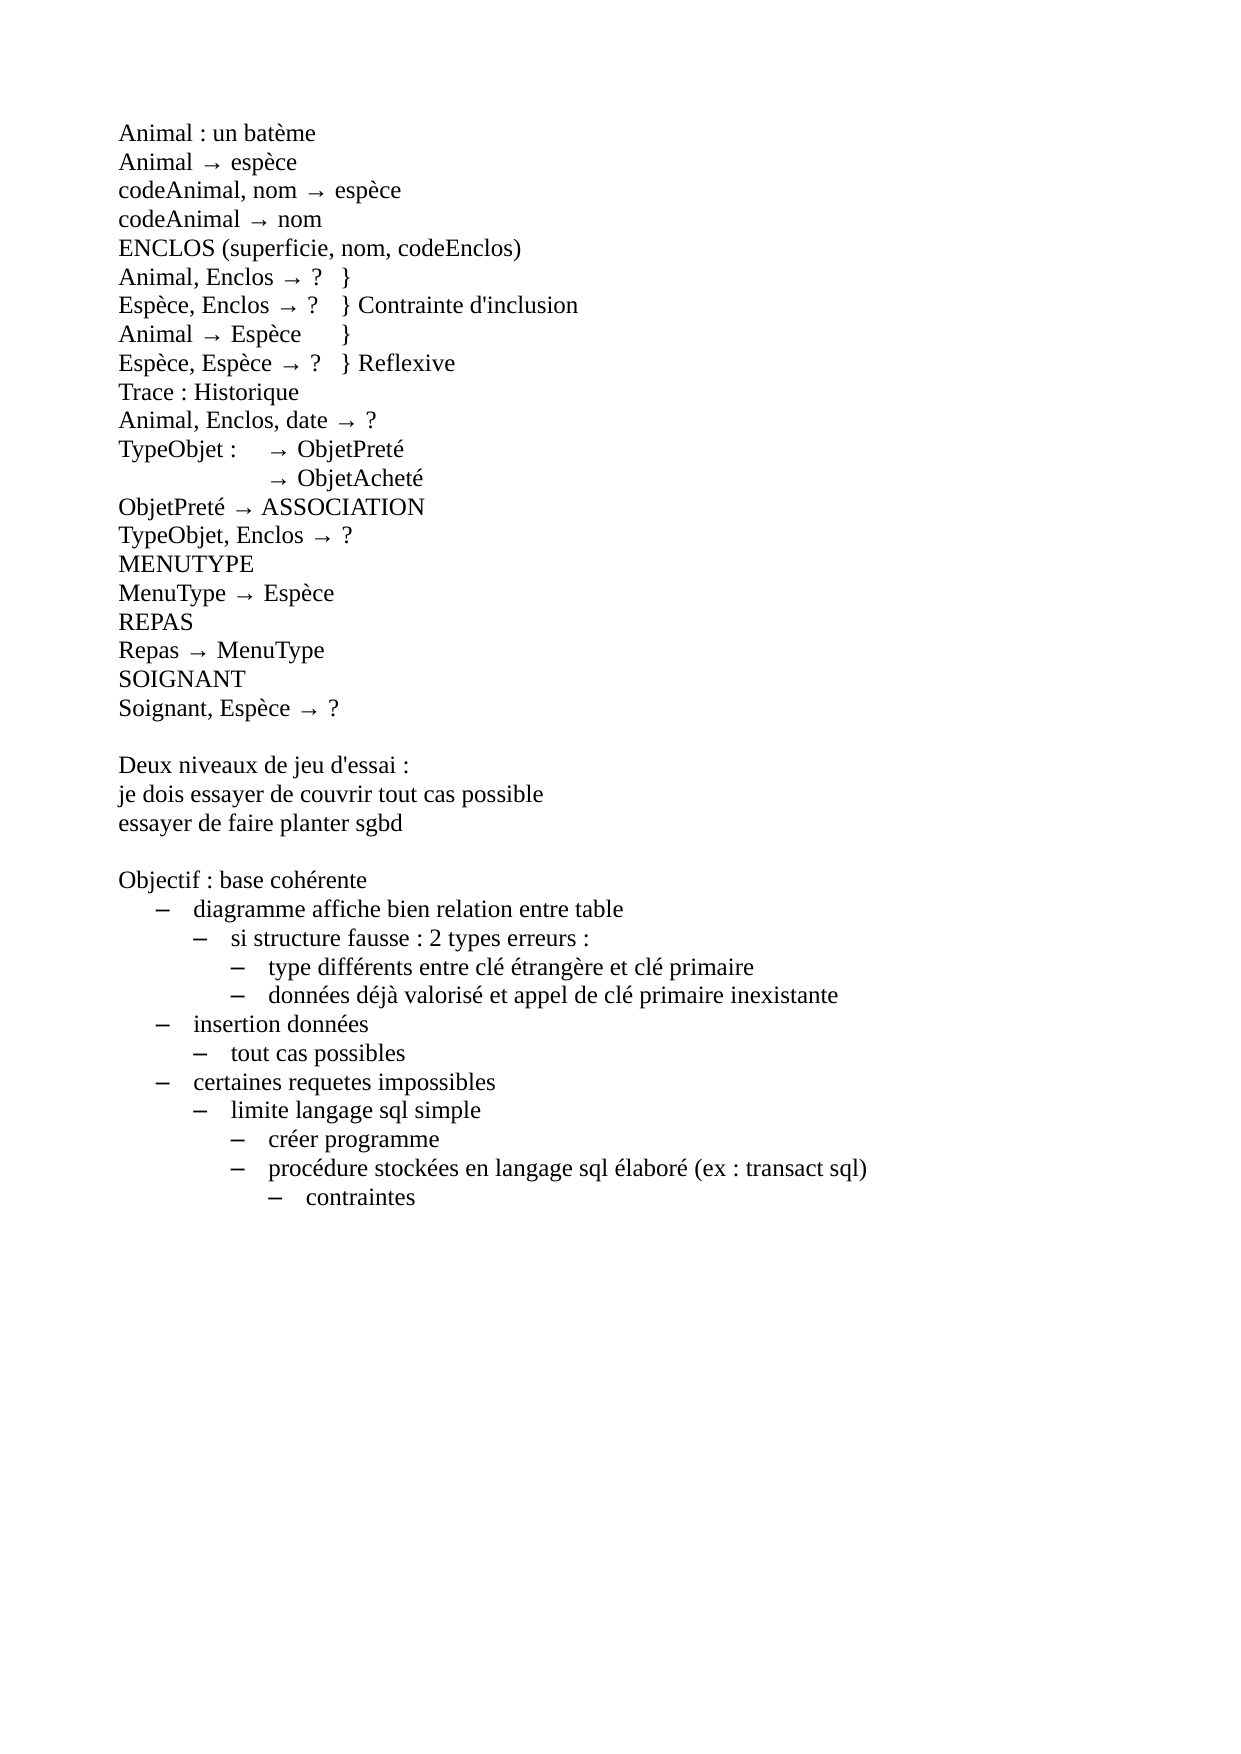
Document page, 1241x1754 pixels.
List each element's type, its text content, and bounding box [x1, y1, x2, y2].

text ENCLOS (superficie, nom, codeEnclos) [118, 233, 1122, 262]
list procédure stockées en langage sql élaboré (ex : transact sql) [231, 1153, 1122, 1182]
text Deux niveaux de jeu d'essai : [118, 751, 1122, 779]
text TypeObjet, Enclos → ? [118, 521, 1122, 549]
text Animal → Espèce } [118, 319, 1122, 348]
text TypeObjet : → ObjetPreté [118, 434, 1122, 463]
text Soignant, Espèce → ? [118, 693, 1122, 722]
text Objectif : base cohérente [118, 866, 1122, 894]
text REPAS [118, 607, 1122, 636]
text Animal, Enclos → ? } [118, 262, 1122, 291]
list certaines requetes impossibles [156, 1067, 1122, 1096]
list insertion données [156, 1009, 1122, 1038]
list contraintes [268, 1182, 1122, 1211]
list si structure fausse : 2 types erreurs : [193, 923, 1122, 952]
text je dois essayer de couvrir tout cas possible [118, 779, 1122, 808]
text Animal, Enclos, date → ? [118, 406, 1122, 434]
text essayer de faire planter sgbd [118, 808, 1122, 837]
text SOIGNANT [118, 664, 1122, 693]
text Animal : un batème [118, 118, 1122, 147]
text Animal → espèce [118, 147, 1122, 176]
list créer programme [231, 1124, 1122, 1153]
text → ObjetAcheté [118, 463, 1122, 492]
list tout cas possibles [193, 1038, 1122, 1067]
text Espèce, Espèce → ? } Reflexive [118, 348, 1122, 377]
text codeAnimal → nom [118, 204, 1122, 233]
text Repas → MenuType [118, 636, 1122, 664]
list données déjà valorisé et appel de clé primaire inexistante [231, 981, 1122, 1009]
text codeAnimal, nom → espèce [118, 176, 1122, 204]
text Espèce, Enclos → ? } Contrainte d'inclusion [118, 291, 1122, 319]
list limite langage sql simple [193, 1096, 1122, 1124]
list diagramme affiche bien relation entre table [156, 894, 1122, 923]
list type différents entre clé étrangère et clé primaire [231, 952, 1122, 981]
text ObjetPreté → ASSOCIATION [118, 492, 1122, 521]
text MENUTYPE [118, 549, 1122, 578]
text MenuType → Espèce [118, 578, 1122, 607]
text Trace : Historique [118, 377, 1122, 406]
